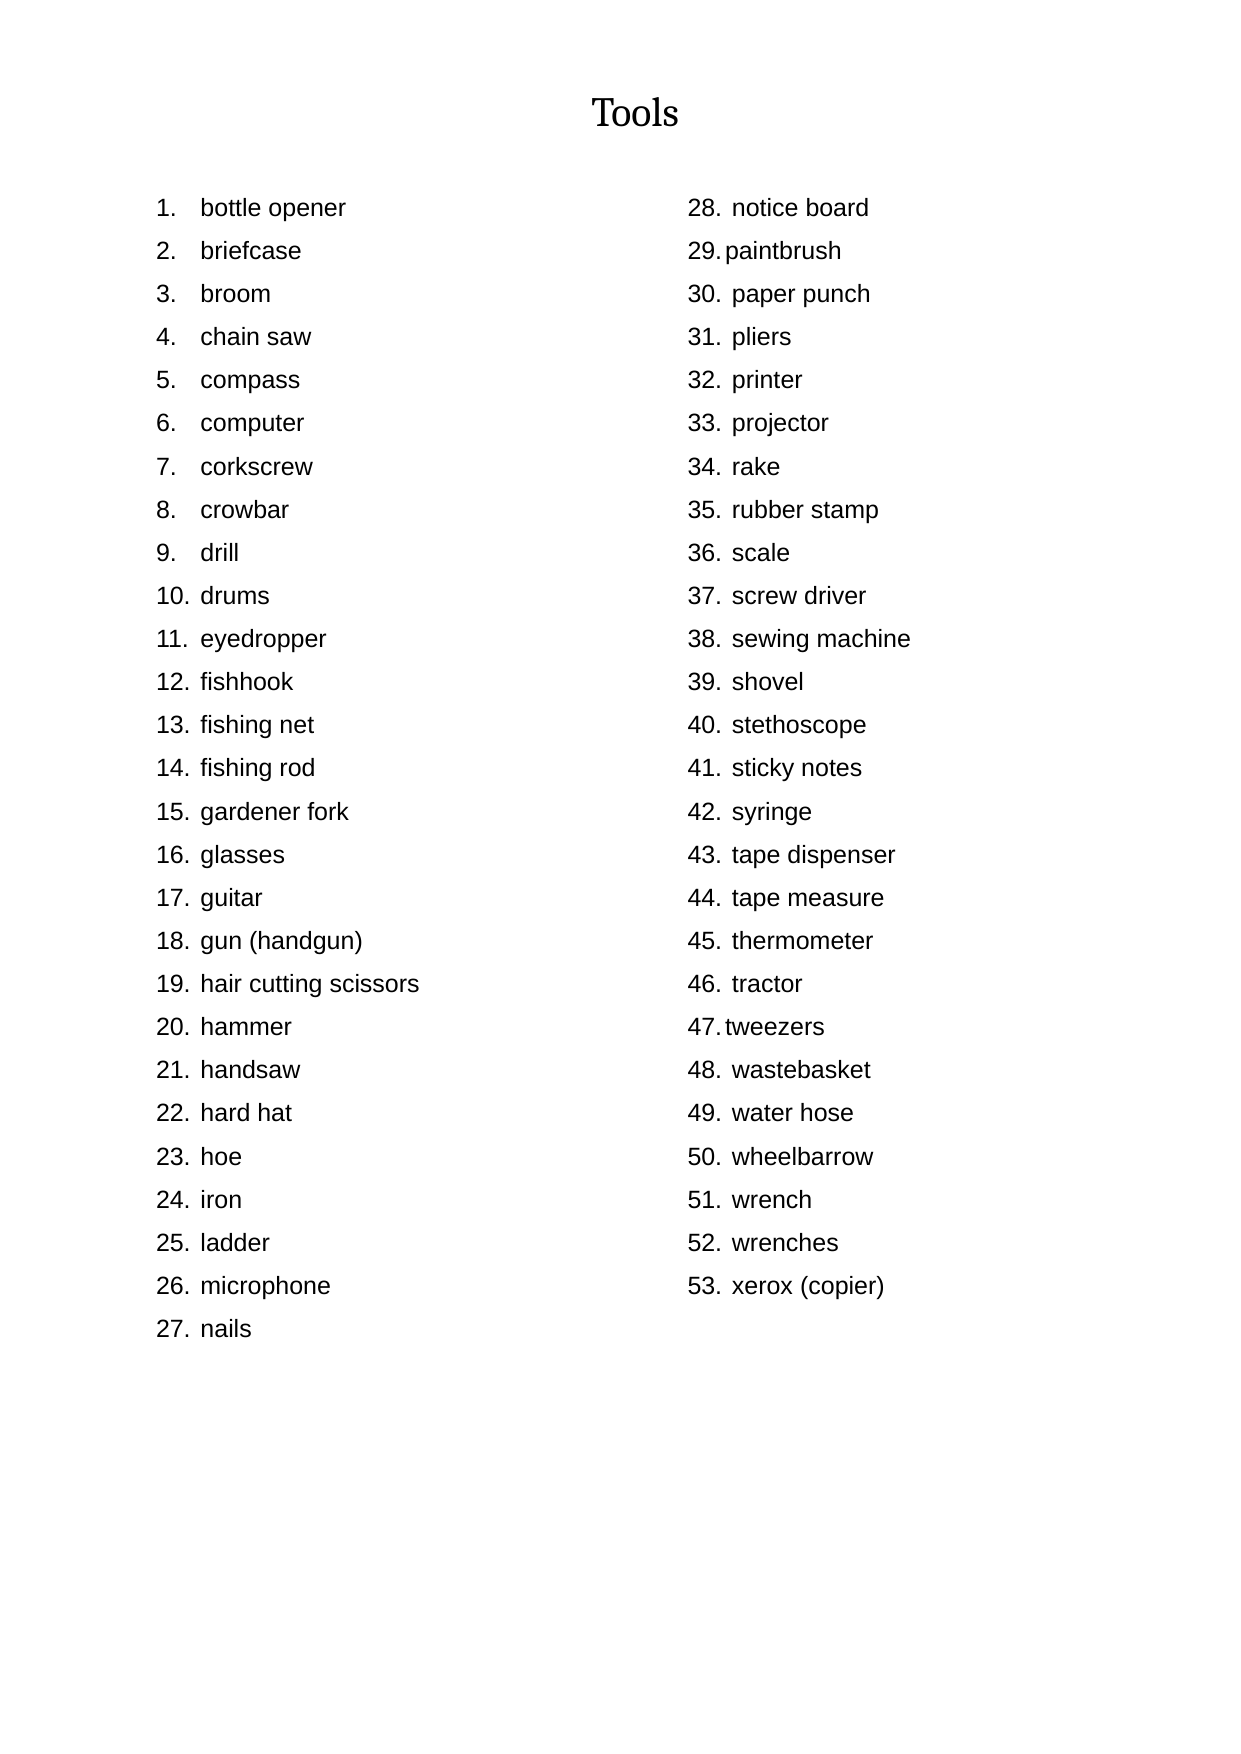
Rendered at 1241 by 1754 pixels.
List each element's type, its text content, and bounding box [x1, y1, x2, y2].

list fishing net [156, 710, 620, 739]
list gun (handgun) [156, 926, 620, 954]
list scale [687, 538, 1152, 566]
list tweezers [687, 1012, 1152, 1041]
list bottle opener [156, 193, 620, 221]
list printer [687, 365, 1152, 394]
list stethoscope [687, 710, 1152, 739]
list sticky notes [687, 753, 1152, 782]
list rubber stamp [687, 494, 1152, 523]
list briefcase [156, 236, 620, 264]
list computer [156, 408, 620, 437]
list tape dispenser [687, 839, 1152, 868]
list compass [156, 365, 620, 394]
list handsaw [156, 1055, 620, 1084]
list wrench [687, 1184, 1152, 1213]
list sewing machine [687, 624, 1152, 653]
list corkscrew [156, 451, 620, 480]
list wrenches [687, 1228, 1152, 1256]
list rake [687, 451, 1152, 480]
list hoe [156, 1141, 620, 1170]
list crowbar [156, 494, 620, 523]
list broom [156, 279, 620, 308]
list tractor [687, 969, 1152, 998]
list ladder [156, 1228, 620, 1256]
list notice board [687, 193, 1152, 221]
list wheelbarrow [687, 1141, 1152, 1170]
list tape measure [687, 883, 1152, 911]
list wastebasket [687, 1055, 1152, 1084]
list microphone [156, 1271, 620, 1299]
list guitar [156, 883, 620, 911]
list hard hat [156, 1098, 620, 1127]
list paper punch [687, 279, 1152, 308]
list fishhook [156, 667, 620, 696]
list screw driver [687, 581, 1152, 609]
subtitle Tools [118, 88, 1152, 136]
list drums [156, 581, 620, 609]
list iron [156, 1184, 620, 1213]
list drill [156, 538, 620, 566]
list paintbrush [687, 236, 1152, 264]
list xerox (copier) [687, 1271, 1152, 1299]
list nails [156, 1314, 620, 1343]
list fishing rod [156, 753, 620, 782]
list glasses [156, 839, 620, 868]
list shovel [687, 667, 1152, 696]
list hair cutting scissors [156, 969, 620, 998]
list pliers [687, 322, 1152, 351]
list chain saw [156, 322, 620, 351]
list water hose [687, 1098, 1152, 1127]
list gardener fork [156, 796, 620, 825]
list thermometer [687, 926, 1152, 954]
list syringe [687, 796, 1152, 825]
list hammer [156, 1012, 620, 1041]
list eyedropper [156, 624, 620, 653]
list projector [687, 408, 1152, 437]
